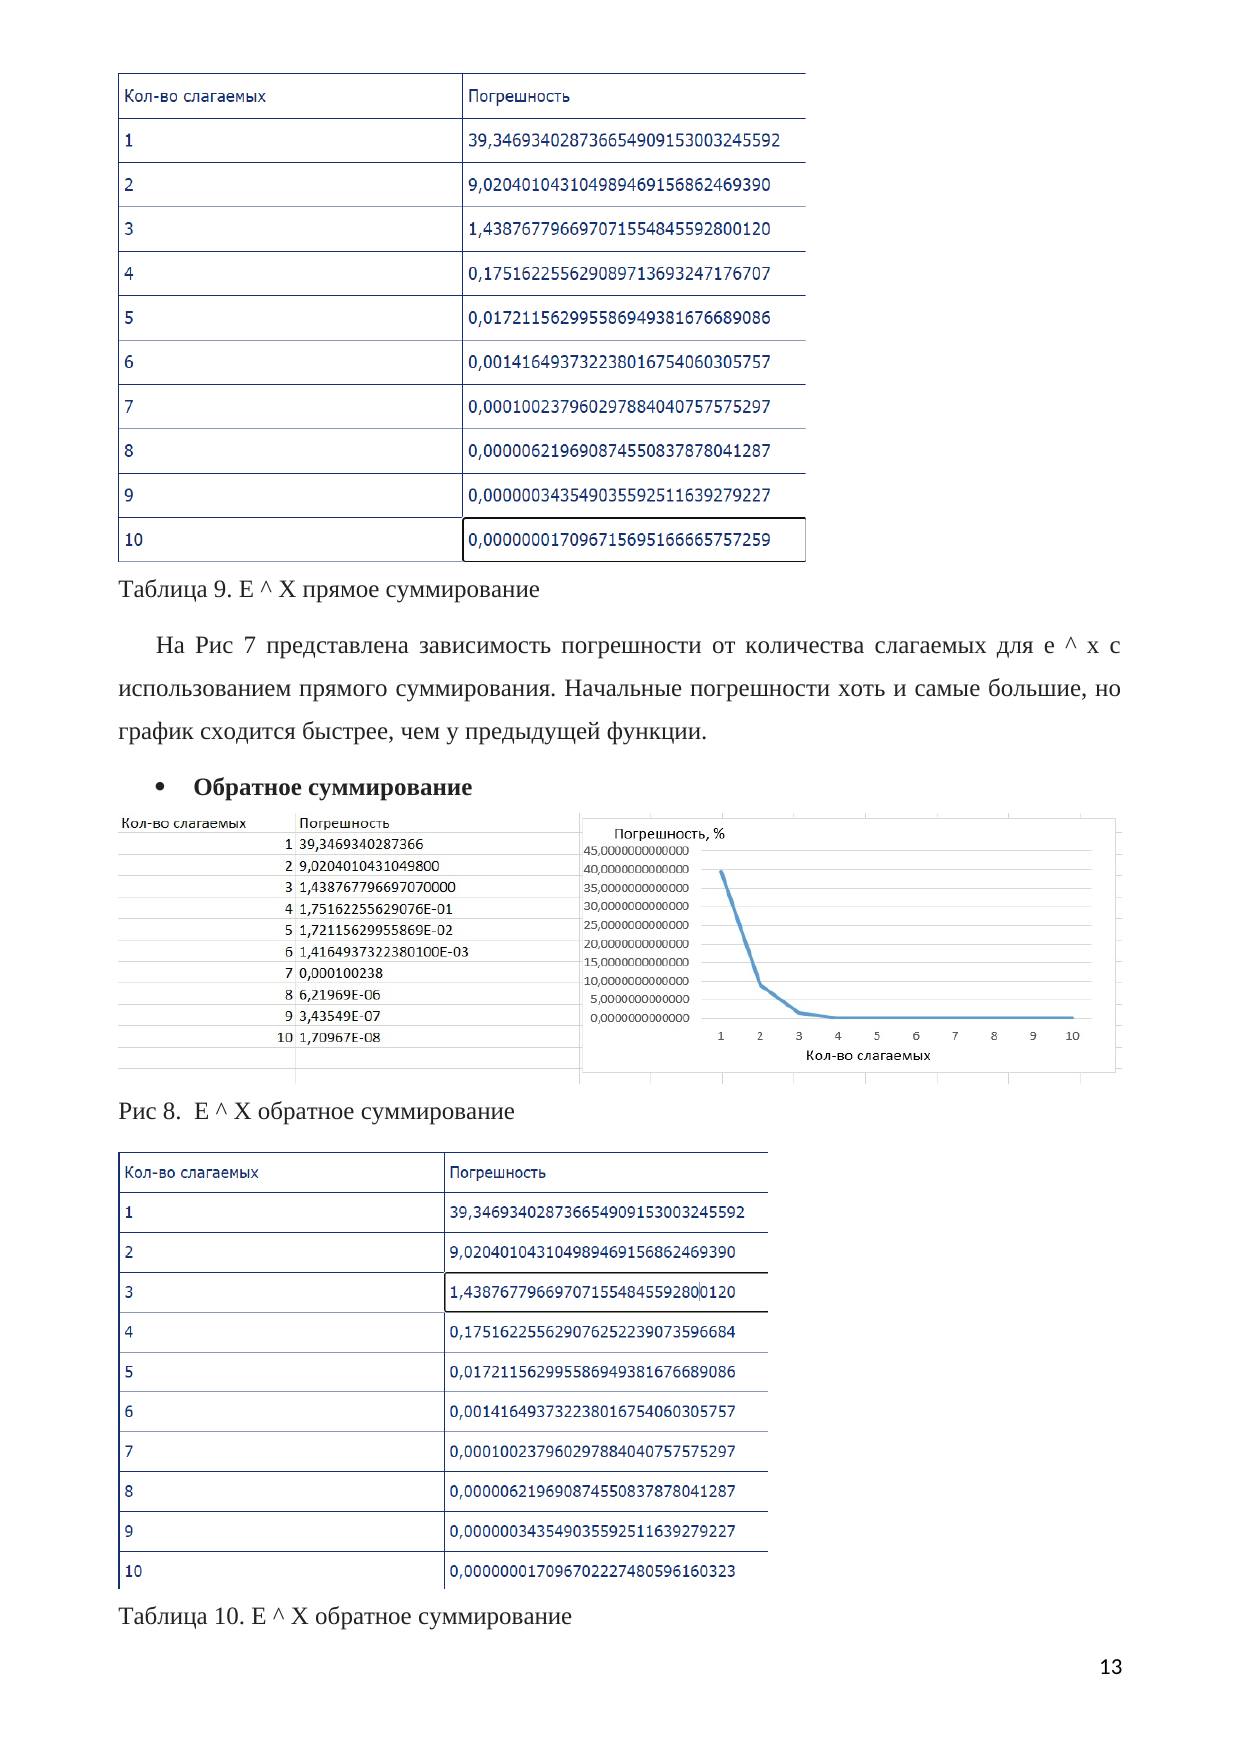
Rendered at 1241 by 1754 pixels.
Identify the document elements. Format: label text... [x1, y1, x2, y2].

text Таблица 9. E ^ X прямое суммирование [118, 574, 1122, 603]
list Обратное суммирование [156, 772, 1122, 801]
text На Рис 7 представлена зависимость погрешности от количества слагаемых для e ^ x с использованием прямого суммирования. Начальные погрешности хоть и самые большие, но график сходится быстрее, чем у предыдущей функции. [118, 630, 1122, 745]
text Рис 8. E ^ X обратное суммирование [118, 1096, 1122, 1125]
text Таблица 10. E ^ X обратное суммирование [118, 1601, 1122, 1630]
